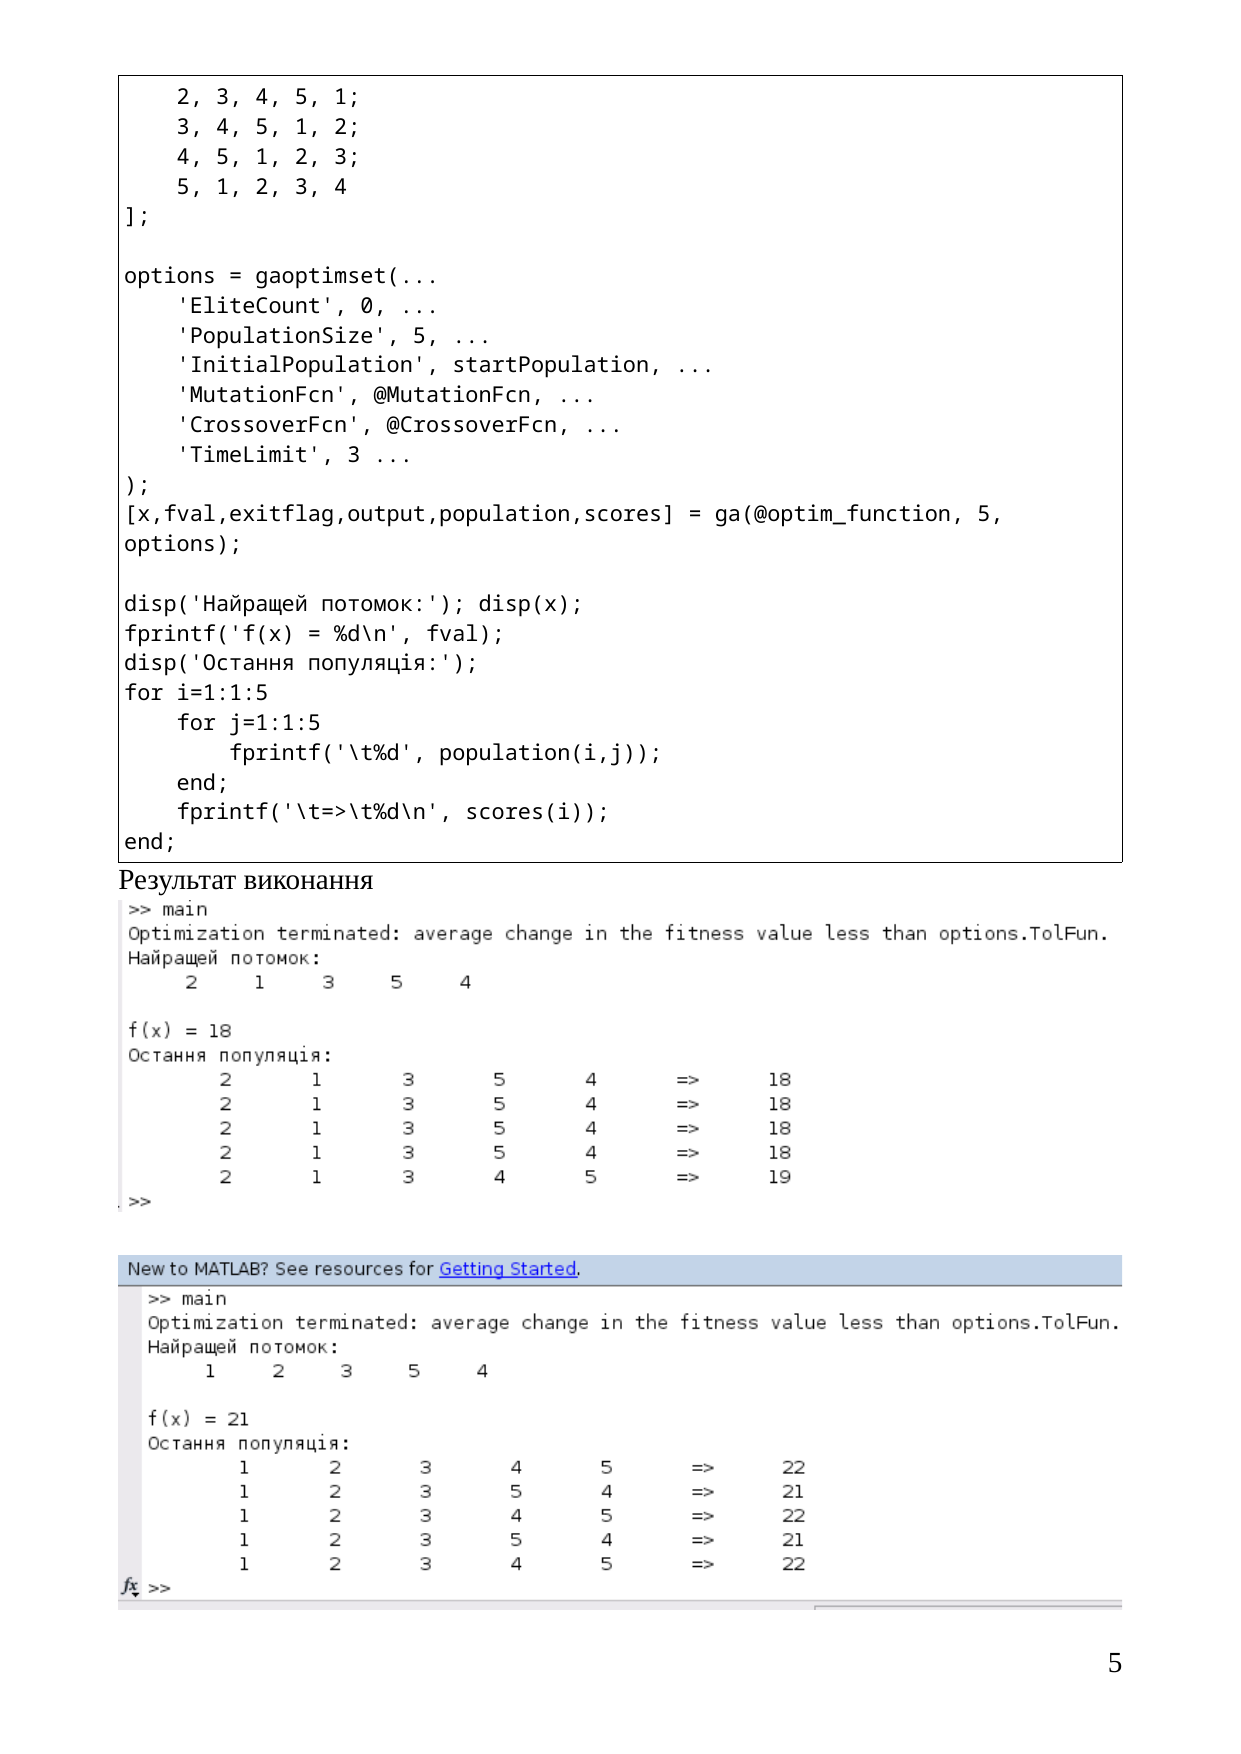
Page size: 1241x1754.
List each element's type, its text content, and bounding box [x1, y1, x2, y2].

table_cell 2, 3, 4, 5, 1; 3, 4, 5, 1, 2; 4, 5, 1, 2, 3; 5, 1, 2, 3, 4 ]; options = gaoptimset(... 'EliteCount', 0, ... 'PopulationSize', 5, ... 'InitialPopulation', startPopulation, ... 'MutationFcn', @MutationFcn, ... 'CrossoverFcn', @CrossoverFcn, ... 'TimeLimit', 3 ... ); [x,fval,exitflag,output,population,scores] = ga(@optim_function, 5, options); disp('Найращей потомок:'); disp(x); fprintf('f(x) = %d\n', fval); disp('Остання популяція:'); for i=1:1:5 for j=1:1:5 fprintf('\t%d', population(i,j)); end; fprintf('\t=>\t%d\n', scores(i)); end; [119, 76, 1122, 862]
text Результат виконання [118, 863, 1122, 896]
